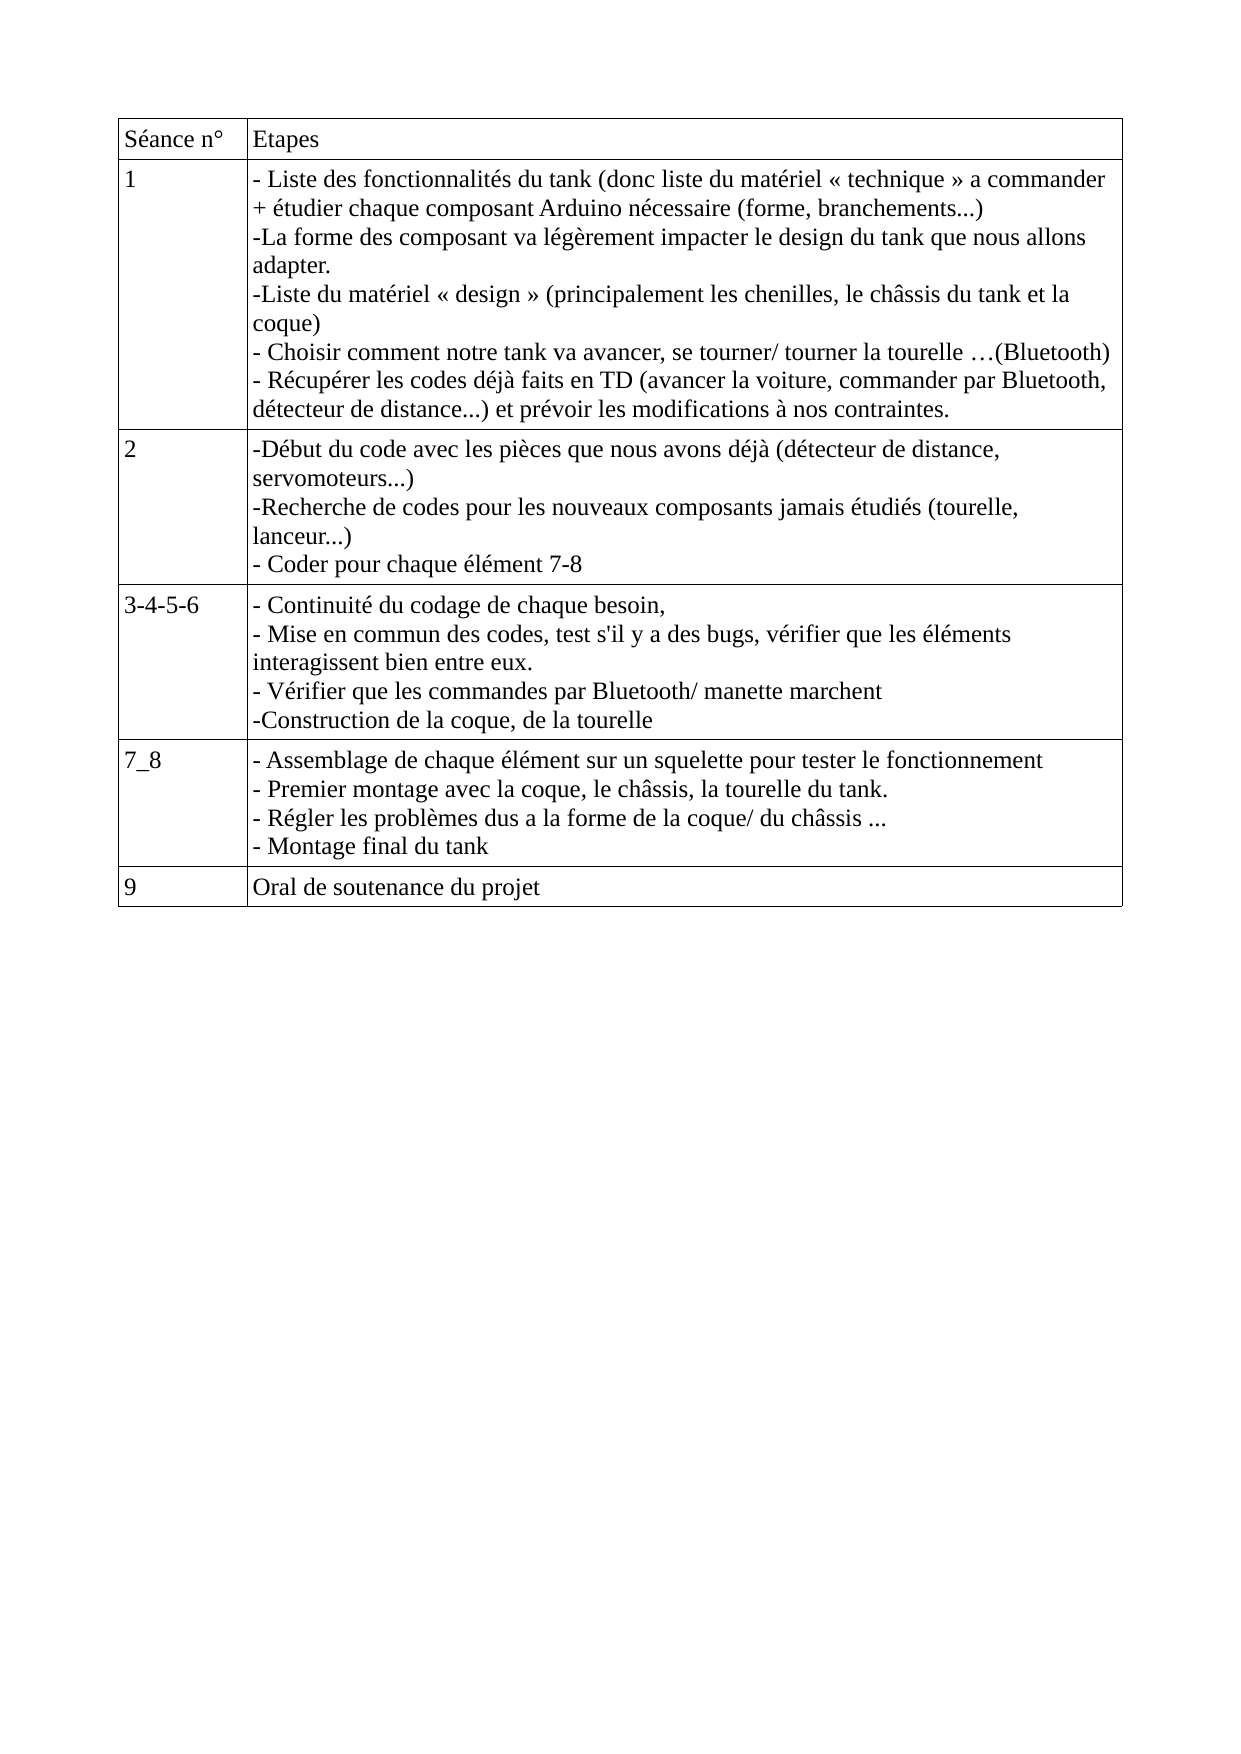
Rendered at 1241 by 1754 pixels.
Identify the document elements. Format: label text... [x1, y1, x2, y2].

table_cell - Liste des fonctionnalités du tank (donc liste du matériel « technique » a commander + étudier chaque composant Arduino nécessaire (forme, branchements...) -La forme des composant va légèrement impacter le design du tank que nous allons adapter. -Liste du matériel « design » (principalement les chenilles, le châssis du tank et la coque) - Choisir comment notre tank va avancer, se tourner/ tourner la tourelle …(Bluetooth) - Récupérer les codes déjà faits en TD (avancer la voiture, commander par Bluetooth, détecteur de distance...) et prévoir les modifications à nos contraintes. [248, 160, 1122, 429]
table_cell 9 [119, 867, 247, 906]
table_header Etapes [248, 119, 1122, 158]
table_cell - Continuité du codage de chaque besoin, - Mise en commun des codes, test s'il y a des bugs, vérifier que les éléments interagissent bien entre eux. - Vérifier que les commandes par Bluetooth/ manette marchent -Construction de la coque, de la tourelle [248, 585, 1122, 739]
table_cell 2 [119, 430, 247, 584]
table_cell 3-4-5-6 [119, 585, 247, 739]
table_cell Oral de soutenance du projet [248, 867, 1122, 906]
table_header Séance n° [119, 119, 247, 158]
table_cell 7_8 [119, 740, 247, 866]
table_cell 1 [119, 160, 247, 429]
table_cell -Début du code avec les pièces que nous avons déjà (détecteur de distance, servomoteurs...) -Recherche de codes pour les nouveaux composants jamais étudiés (tourelle, lanceur...) - Coder pour chaque élément 7-8 [248, 430, 1122, 584]
table_cell - Assemblage de chaque élément sur un squelette pour tester le fonctionnement - Premier montage avec la coque, le châssis, la tourelle du tank. - Régler les problèmes dus a la forme de la coque/ du châssis ... - Montage final du tank [248, 740, 1122, 866]
